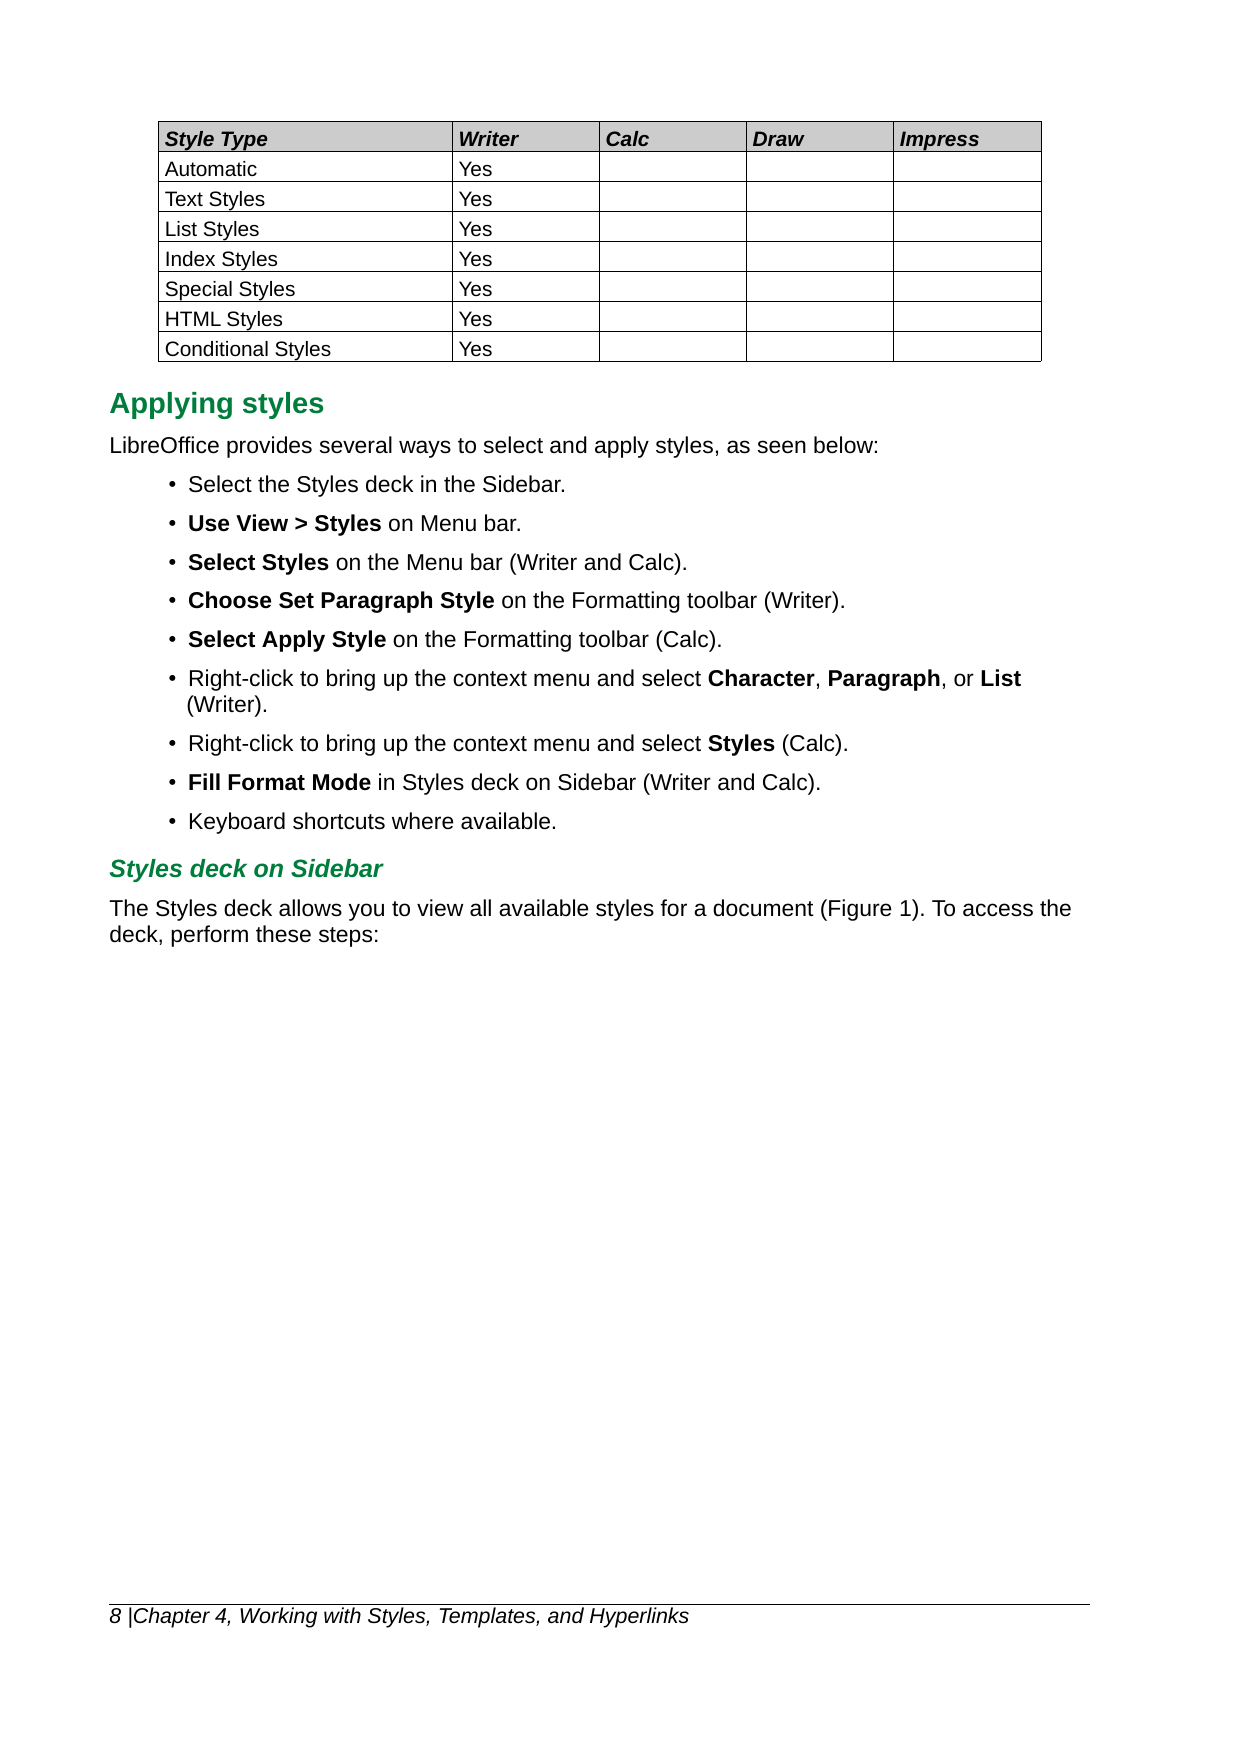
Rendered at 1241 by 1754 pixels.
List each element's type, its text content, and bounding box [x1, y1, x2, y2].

table_cell Special Styles [159, 272, 452, 301]
table_cell [894, 272, 1041, 301]
table_cell Yes [453, 272, 599, 301]
table_cell Yes [453, 332, 599, 361]
list Use View > Styles on Menu bar. [168, 509, 1090, 536]
table_cell [747, 272, 893, 301]
table_cell [747, 242, 893, 271]
table_cell [894, 212, 1041, 241]
table_cell [600, 332, 746, 361]
table_cell Yes [453, 182, 599, 211]
table_cell Yes [453, 212, 599, 241]
list Keyboard shortcuts where available. [168, 808, 1090, 834]
table_cell [747, 182, 893, 211]
list Right-click to bring up the context menu and select Character, Paragraph, or List (Writer). [168, 665, 1090, 718]
table_header Style Type [159, 122, 452, 151]
list Select Apply Style on the Formatting toolbar (Calc). [168, 626, 1090, 652]
table_cell Conditional Styles [159, 332, 452, 361]
table_header Writer [453, 122, 599, 151]
table_header Draw [747, 122, 893, 151]
table_cell Yes [453, 302, 599, 331]
list Fill Format Mode in Styles deck on Sidebar (Writer and Calc). [168, 769, 1090, 795]
table_cell List Styles [159, 212, 452, 241]
table_cell [894, 302, 1041, 331]
table_cell [894, 152, 1041, 181]
table_cell [894, 332, 1041, 361]
subtitle Styles deck on Sidebar [109, 854, 1090, 882]
subtitle Applying styles [109, 386, 1090, 419]
table_cell [747, 212, 893, 241]
list Right-click to bring up the context menu and select Styles (Calc). [168, 730, 1090, 757]
list LibreOffice provides several ways to select and apply styles, as seen below: [109, 432, 1090, 458]
table_cell [600, 302, 746, 331]
table_cell [600, 242, 746, 271]
table_cell Yes [453, 242, 599, 271]
table_cell [600, 152, 746, 181]
list Choose Set Paragraph Style on the Formatting toolbar (Writer). [168, 587, 1090, 614]
table_cell Yes [453, 152, 599, 181]
table_cell [894, 242, 1041, 271]
table_cell [894, 182, 1041, 211]
table_cell [600, 212, 746, 241]
table_cell Automatic [159, 152, 452, 181]
table_cell [600, 272, 746, 301]
table_cell [747, 302, 893, 331]
table_cell [747, 152, 893, 181]
list Select the Styles deck in the Sidebar. [168, 471, 1090, 497]
table_cell Index Styles [159, 242, 452, 271]
table_cell Text Styles [159, 182, 452, 211]
table_cell [747, 332, 893, 361]
list Select Styles on the Menu bar (Writer and Calc). [168, 548, 1090, 575]
table_cell [600, 182, 746, 211]
table_cell HTML Styles [159, 302, 452, 331]
table_header Impress [894, 122, 1041, 151]
text The Styles deck allows you to view all available styles for a document (Figure 1). To access the deck, perform these steps: [109, 895, 1090, 948]
table_header Calc [600, 122, 746, 151]
